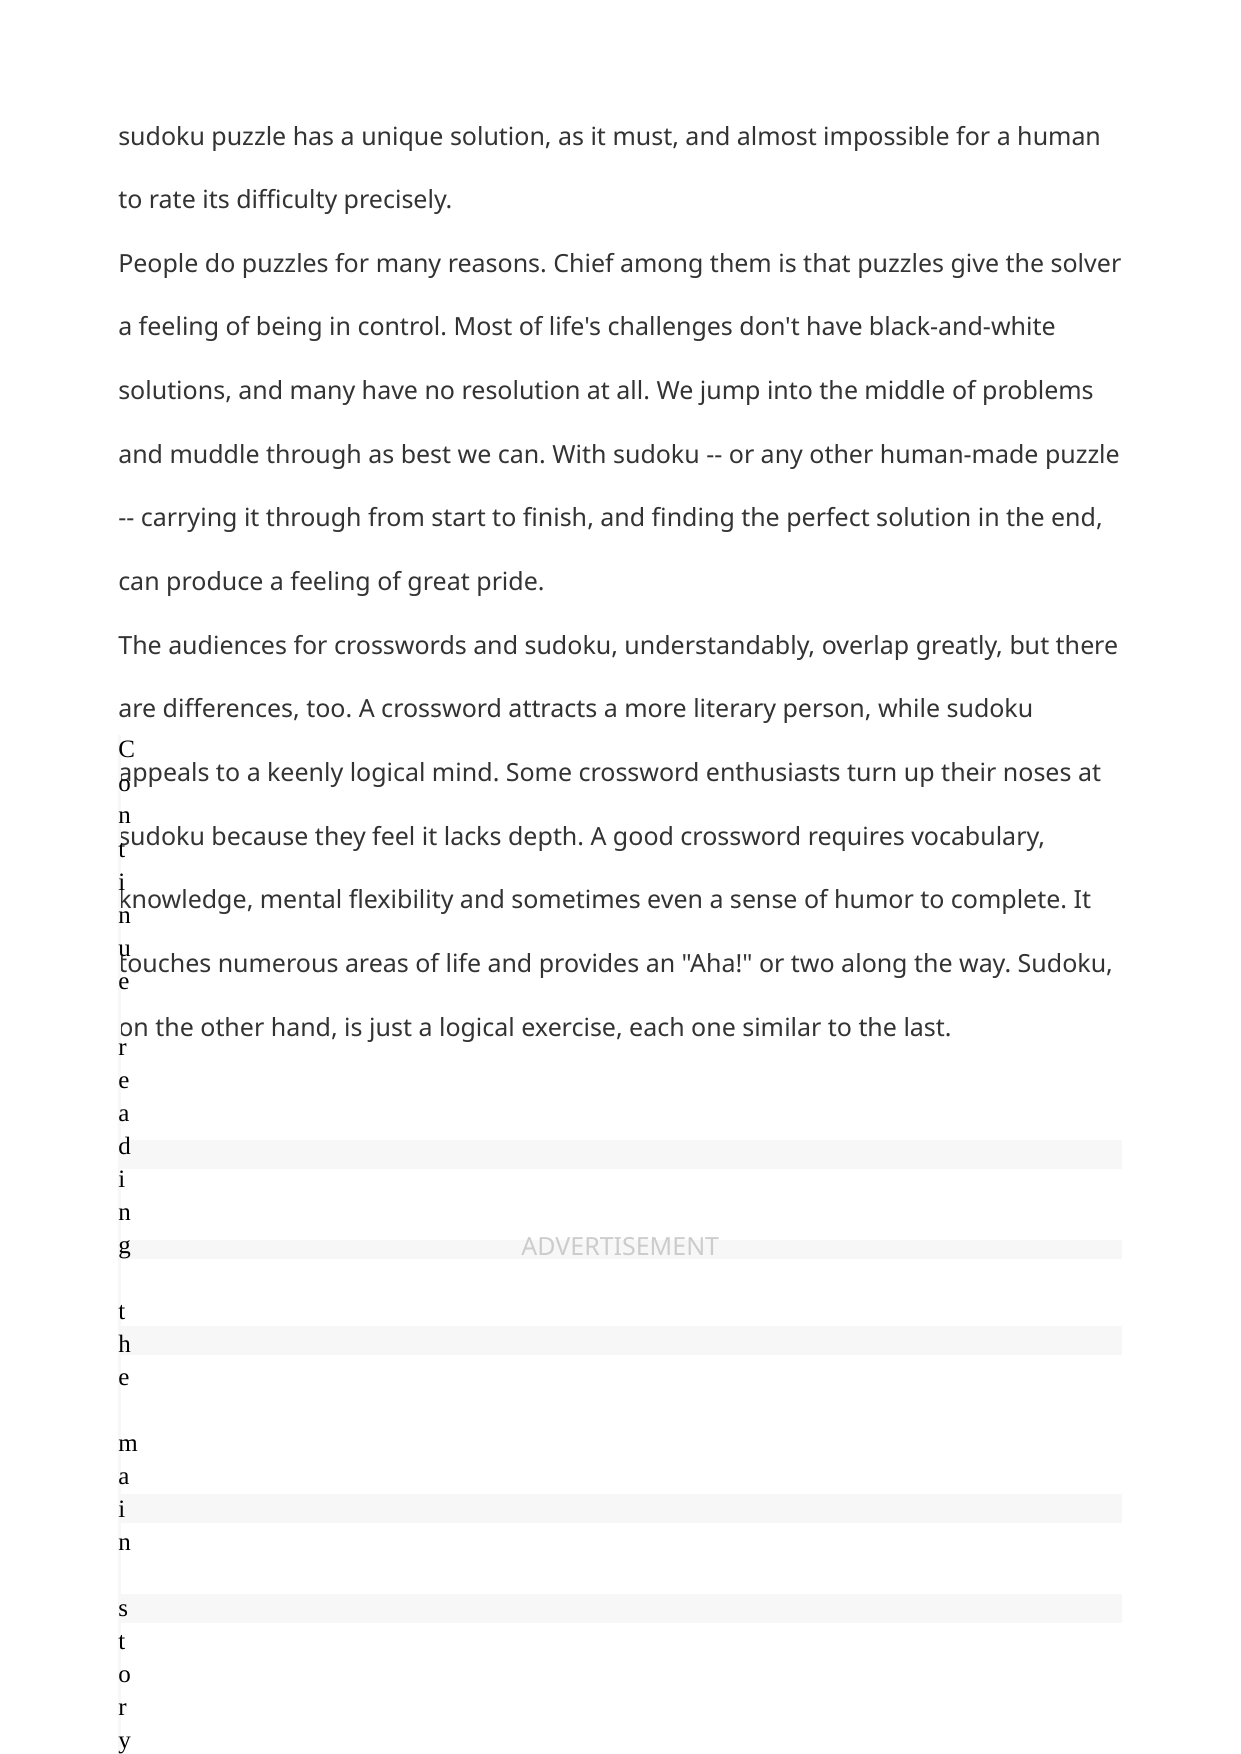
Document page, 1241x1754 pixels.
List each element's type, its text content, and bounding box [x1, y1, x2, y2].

text People do puzzles for many reasons. Chief among them is that puzzles give the solver a feeling of being in control. Most of life's challenges don't have black-and-white solutions, and many have no resolution at all. We jump into the middle of problems and muddle through as best we can. With sudoku -- or any other human-made puzzle -- carrying it through from start to finish, and finding the perfect solution in the end, can produce a feeling of great pride. [118, 245, 1122, 598]
text ADVERTISEMENT [185, 1240, 1055, 1259]
text sudoku puzzle has a unique solution, as it must, and almost impossible for a human to rate its difficulty precisely. [118, 118, 1122, 216]
text The audiences for crosswords and sudoku, understandably, overlap greatly, but there are differences, too. A crossword attracts a more literary person, while sudoku appeals to a keenly logical mind. Some crossword enthusiasts turn up their noses at sudoku because they feel it lacks depth. A good crossword requires vocabulary, knowledge, mental flexibility and sometimes even a sense of humor to complete. It touches numerous areas of life and provides an "Aha!" or two along the way. Sudoku, on the other hand, is just a logical exercise, each one similar to the last. [118, 627, 1122, 1043]
